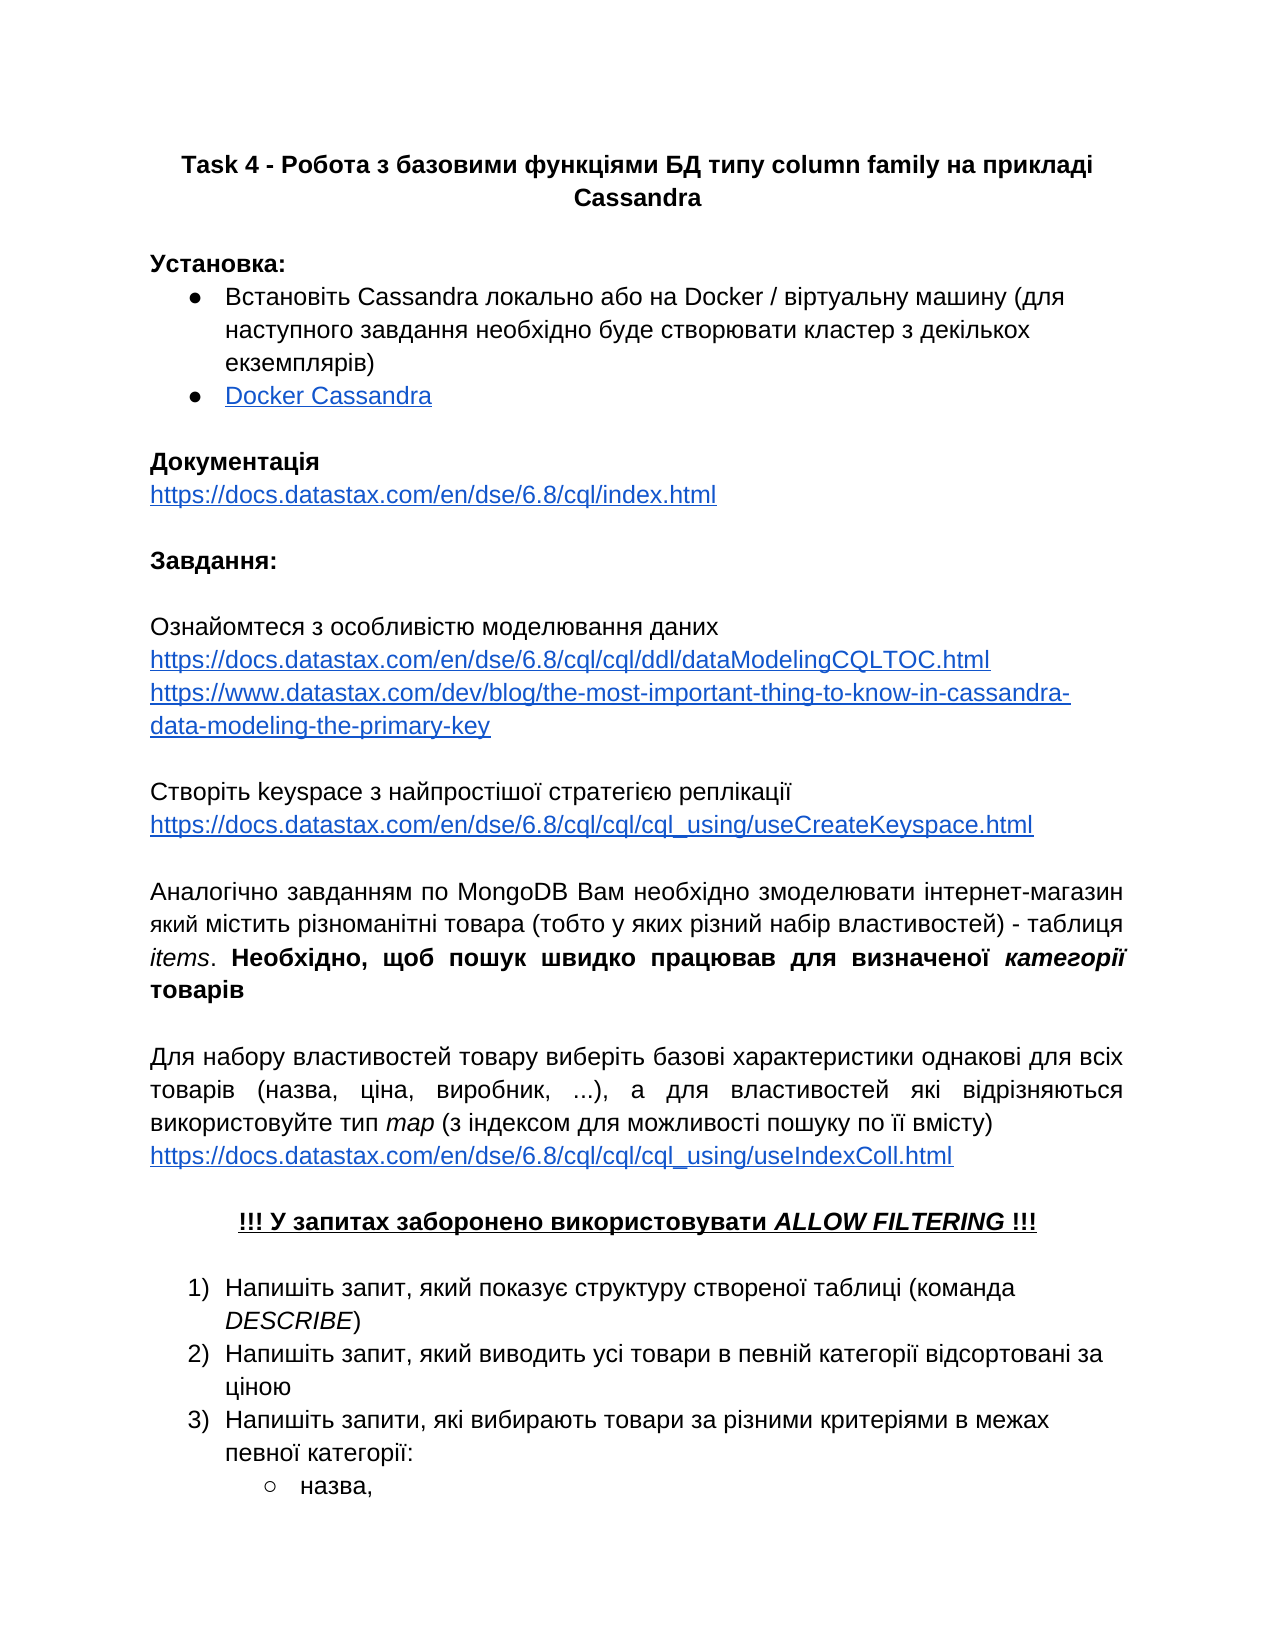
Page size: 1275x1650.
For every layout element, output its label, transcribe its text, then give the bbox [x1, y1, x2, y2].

text https://docs.datastax.com/en/dse/6.8/cql/index.html [150, 480, 1125, 509]
text Task 4 - Робота з базовими функціями БД типу column family на прикладі Cassandra [150, 150, 1125, 212]
text Ознайомтеся з особливістю моделювання даних [150, 612, 1125, 641]
text Документація [150, 447, 1125, 476]
text https://docs.datastax.com/en/dse/6.8/cql/cql/cql_using/useIndexColl.html [150, 1141, 1125, 1169]
text Аналогічно завданням по MongoDB Вам необхідно змоделювати інтернет-магазин який містить різноманітні товара (тобто у яких різний набір властивостей) - таблиця items. Необхідно, щоб пошук швидко працював для визначеної категорії товарів [150, 876, 1125, 1004]
list Напишіть запит, який показує структуру створеної таблиці (команда DESCRIBE) [187, 1273, 1125, 1334]
list назва, [262, 1471, 1125, 1499]
list Напишіть запити, які вибирають товари за різними критеріями в межах певної категорії: [187, 1405, 1125, 1467]
text !!! У запитах заборонено використовувати ALLOW FILTERING !!! [150, 1207, 1125, 1235]
text Створіть keyspace з найпростішої стратегією реплікації https://docs.datastax.com/en/dse/6.8/cql/cql/cql_using/useCreateKeyspace.html [150, 777, 1125, 839]
list Встановіть Cassandra локально або на Docker / віртуальну машину (для наступного завдання необхідно буде створювати кластер з декількох екземплярів) [187, 282, 1125, 377]
text Для набору властивостей товару виберіть базові характеристики однакові для всіх товарів (назва, ціна, виробник, ...), а для властивостей які відрізняються використовуйте тип map (з індексом для можливості пошуку по її вмісту) [150, 1042, 1125, 1136]
text https://docs.datastax.com/en/dse/6.8/cql/cql/ddl/dataModelingCQLTOC.html [150, 645, 1125, 674]
text https://www.datastax.com/dev/blog/the-most-important-thing-to-know-in-cassandra-data-modeling-the-primary-key [150, 678, 1125, 740]
text Завдання: [150, 546, 1125, 575]
list Docker Cassandra [187, 381, 1125, 410]
text Установка: [150, 249, 1125, 278]
list Напишіть запит, який виводить усі товари в певній категорії відсортовані за ціною [187, 1339, 1125, 1401]
